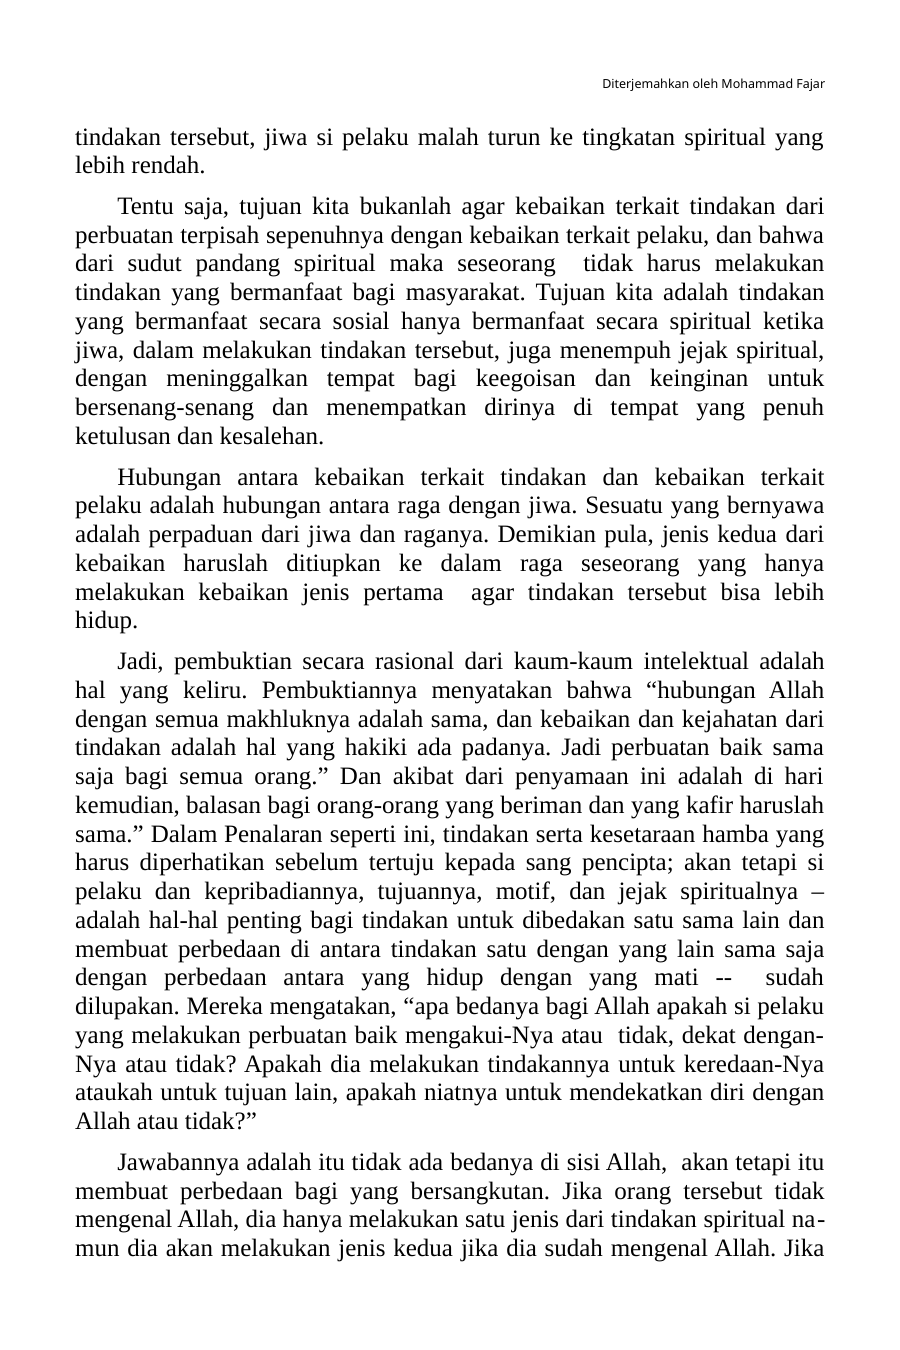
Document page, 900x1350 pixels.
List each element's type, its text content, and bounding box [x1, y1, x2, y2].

text Jawabannya adalah itu tidak ada bedanya di sisi Allah, akan tetapi itu membuat perbedaan bagi yang bersangkutan. Jika orang tersebut tidak mengenal Allah, dia hanya melakukan satu jenis dari tindakan spiritual na­mun dia akan melakukan jenis kedua jika dia sudah mengenal Allah. Jika [75, 1147, 825, 1262]
text Tentu saja, tujuan kita bukanlah agar kebaikan terkait tindakan dari perbuatan terpisah sepenuhnya dengan kebaikan terkait pelaku, dan bahwa dari sudut pandang spiritual maka seseorang tidak harus melakukan tindakan yang bermanfaat bagi masyarakat. Tujuan kita adalah tindakan yang bermanfaat secara sosial hanya bermanfaat secara spiritual ketika jiwa, dalam melakukan tindakan tersebut, juga menempuh jejak spiritual, dengan meninggalkan tempat bagi keegoisan dan keinginan untuk bersenang-senang dan menempatkan dirinya di tempat yang penuh ketulusan dan kesalehan. [75, 191, 825, 450]
text Jadi, pembuktian secara rasional dari kaum-kaum intelektual adalah hal yang keliru. Pembuktiannya menyatakan bahwa “hubungan Allah dengan semua makhluknya adalah sama, dan kebaikan dan kejahatan dari tindakan adalah hal yang hakiki ada padanya. Jadi perbuatan baik sama saja bagi semua orang.” Dan akibat dari penyamaan ini adalah di hari kemudian, balasan bagi orang-orang yang beriman dan yang kafir haruslah sama.” Dalam Penalaran seperti ini, tindakan serta kesetaraan hamba yang harus diperhatikan sebelum tertuju kepada sang pencipta; akan tetapi si pelaku dan kepribadiannya, tujuannya, motif, dan jejak spiritualnya – adalah hal-hal penting bagi tindakan untuk dibedakan satu sama lain dan membuat perbedaan di antara tindakan satu dengan yang lain sama saja dengan perbedaan antara yang hidup dengan yang mati -- sudah dilupakan. Mereka mengatakan, “apa bedanya bagi Allah apakah si pelaku yang melakukan perbuatan baik mengakui-Nya atau tidak, dekat dengan-Nya atau tidak? Apakah dia melakukan tindakannya untuk keredaan-Nya ataukah untuk tujuan lain, apakah niatnya untuk mendekatkan diri dengan Allah atau tidak?” [75, 646, 825, 1135]
text Hubungan antara kebaikan terkait tindakan dan kebaikan terkait pelaku adalah hubungan antara raga dengan jiwa. Sesuatu yang bernyawa adalah perpaduan dari jiwa dan raganya. Demikian pula, jenis kedua dari kebaikan haruslah ditiupkan ke dalam raga seseorang yang hanya melakukan kebaikan jenis pertama agar tindakan tersebut bisa lebih hidup. [75, 462, 825, 634]
text tindakan tersebut, jiwa si pelaku malah turun ke tingkatan spiritual yang lebih rendah. [75, 122, 825, 179]
